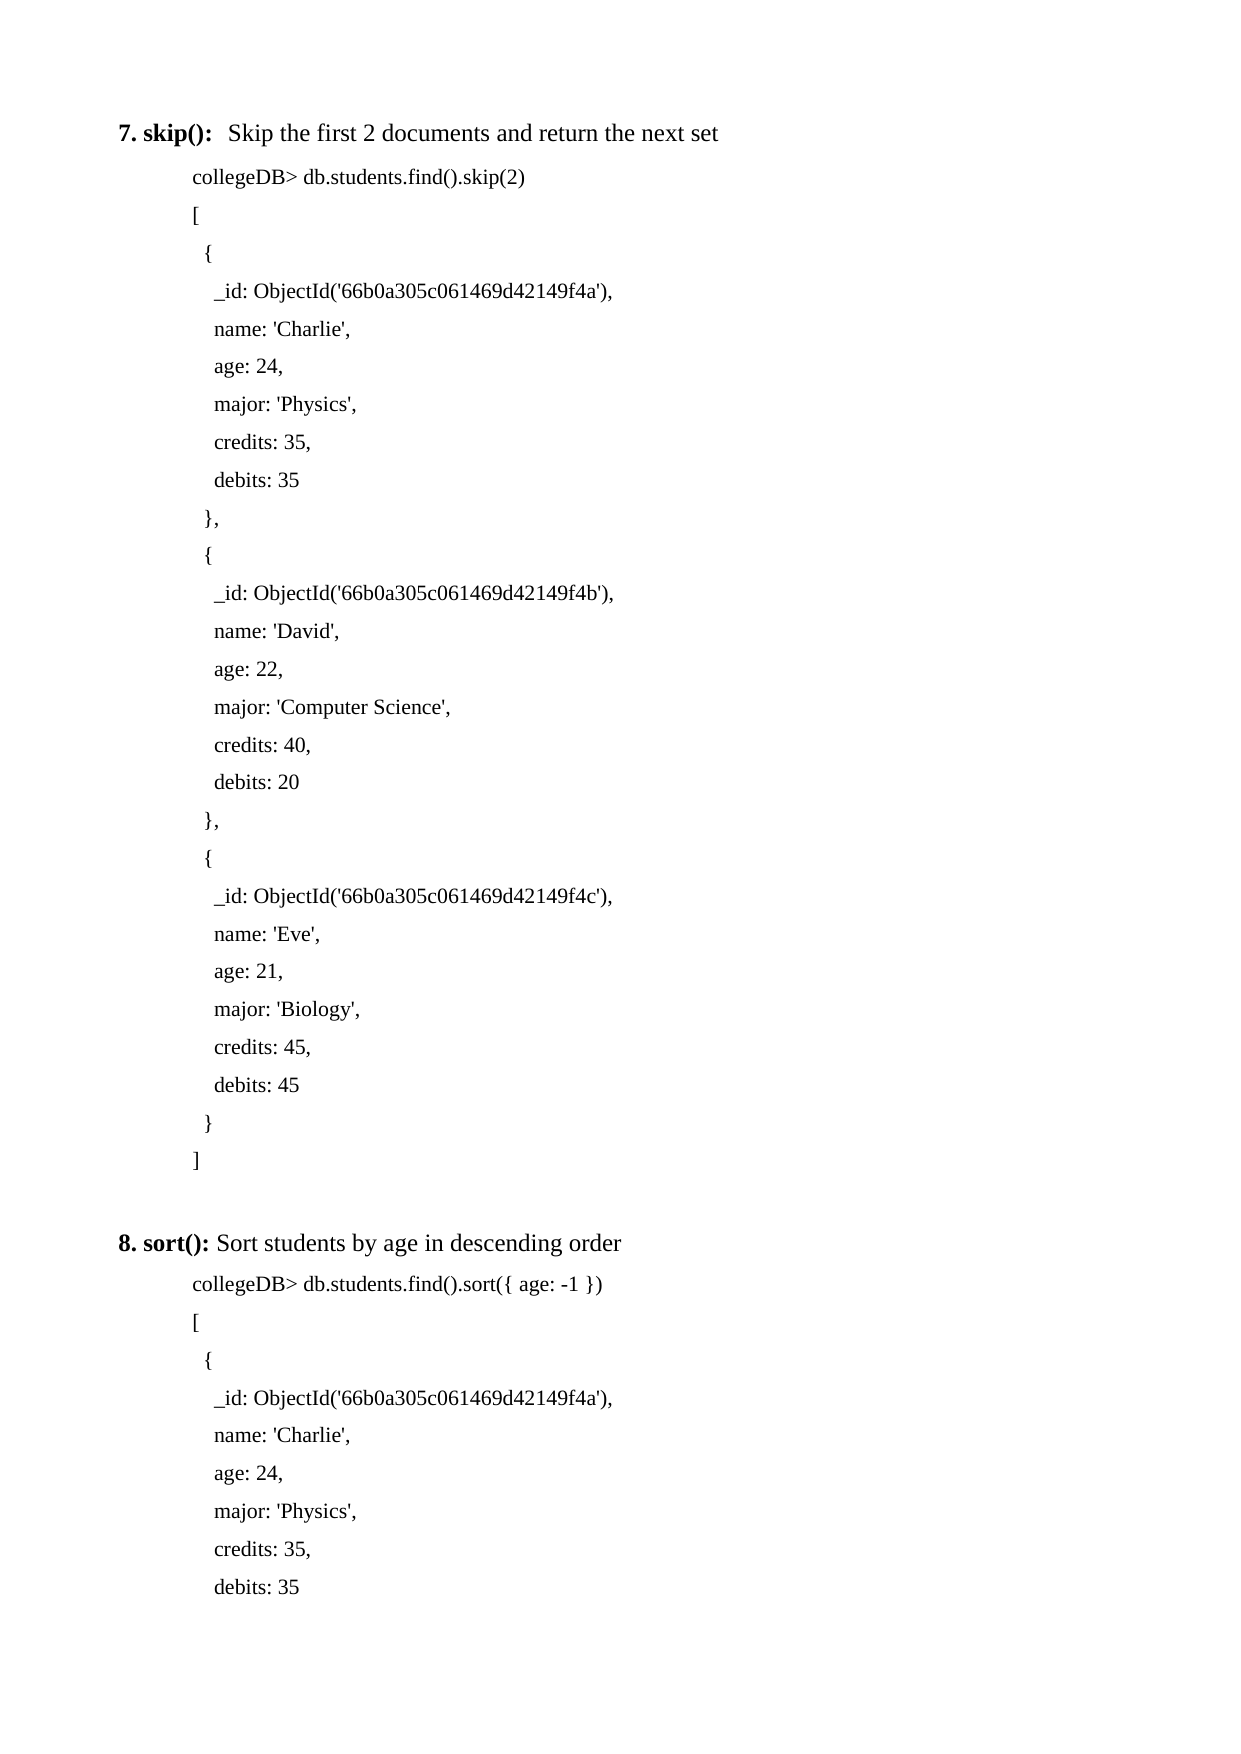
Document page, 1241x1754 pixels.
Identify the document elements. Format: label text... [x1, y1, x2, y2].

text debits: 20 [192, 769, 1121, 794]
text name: 'Eve', [192, 921, 1121, 946]
text 7. skip(): Skip the first 2 documents and return the next set [118, 118, 1121, 149]
text name: 'Charlie', [192, 1422, 1121, 1448]
text age: 21, [192, 958, 1121, 984]
text 8. sort(): Sort students by age in descending order [118, 1228, 1121, 1257]
text major: 'Physics', [192, 391, 1121, 416]
text credits: 40, [192, 732, 1121, 757]
text major: 'Biology', [192, 996, 1121, 1021]
text name: 'David', [192, 618, 1121, 643]
text age: 24, [192, 1460, 1121, 1485]
text }, [192, 807, 1121, 832]
text { [192, 542, 1121, 568]
text name: 'Charlie', [192, 316, 1121, 341]
text _id: ObjectId('66b0a305c061469d42149f4b'), [192, 580, 1121, 606]
text [ [192, 1309, 1121, 1334]
text debits: 35 [192, 1574, 1121, 1599]
text collegeDB> db.students.find().sort({ age: -1 }) [192, 1271, 1121, 1296]
text { [192, 845, 1121, 870]
text }, [192, 505, 1121, 530]
text debits: 35 [192, 467, 1121, 492]
text { [192, 1347, 1121, 1372]
text major: 'Computer Science', [192, 694, 1121, 719]
text _id: ObjectId('66b0a305c061469d42149f4a'), [192, 278, 1121, 303]
text debits: 45 [192, 1072, 1121, 1097]
text [ [192, 202, 1121, 227]
text age: 22, [192, 656, 1121, 681]
text major: 'Physics', [192, 1498, 1121, 1523]
text age: 24, [192, 353, 1121, 379]
text credits: 35, [192, 1536, 1121, 1561]
text } [192, 1110, 1121, 1135]
text { [192, 240, 1121, 265]
text ] [192, 1147, 1121, 1173]
text _id: ObjectId('66b0a305c061469d42149f4a'), [192, 1384, 1121, 1410]
text _id: ObjectId('66b0a305c061469d42149f4c'), [192, 883, 1121, 908]
text credits: 45, [192, 1034, 1121, 1059]
text collegeDB> db.students.find().skip(2) [192, 164, 1121, 189]
text credits: 35, [192, 429, 1121, 454]
